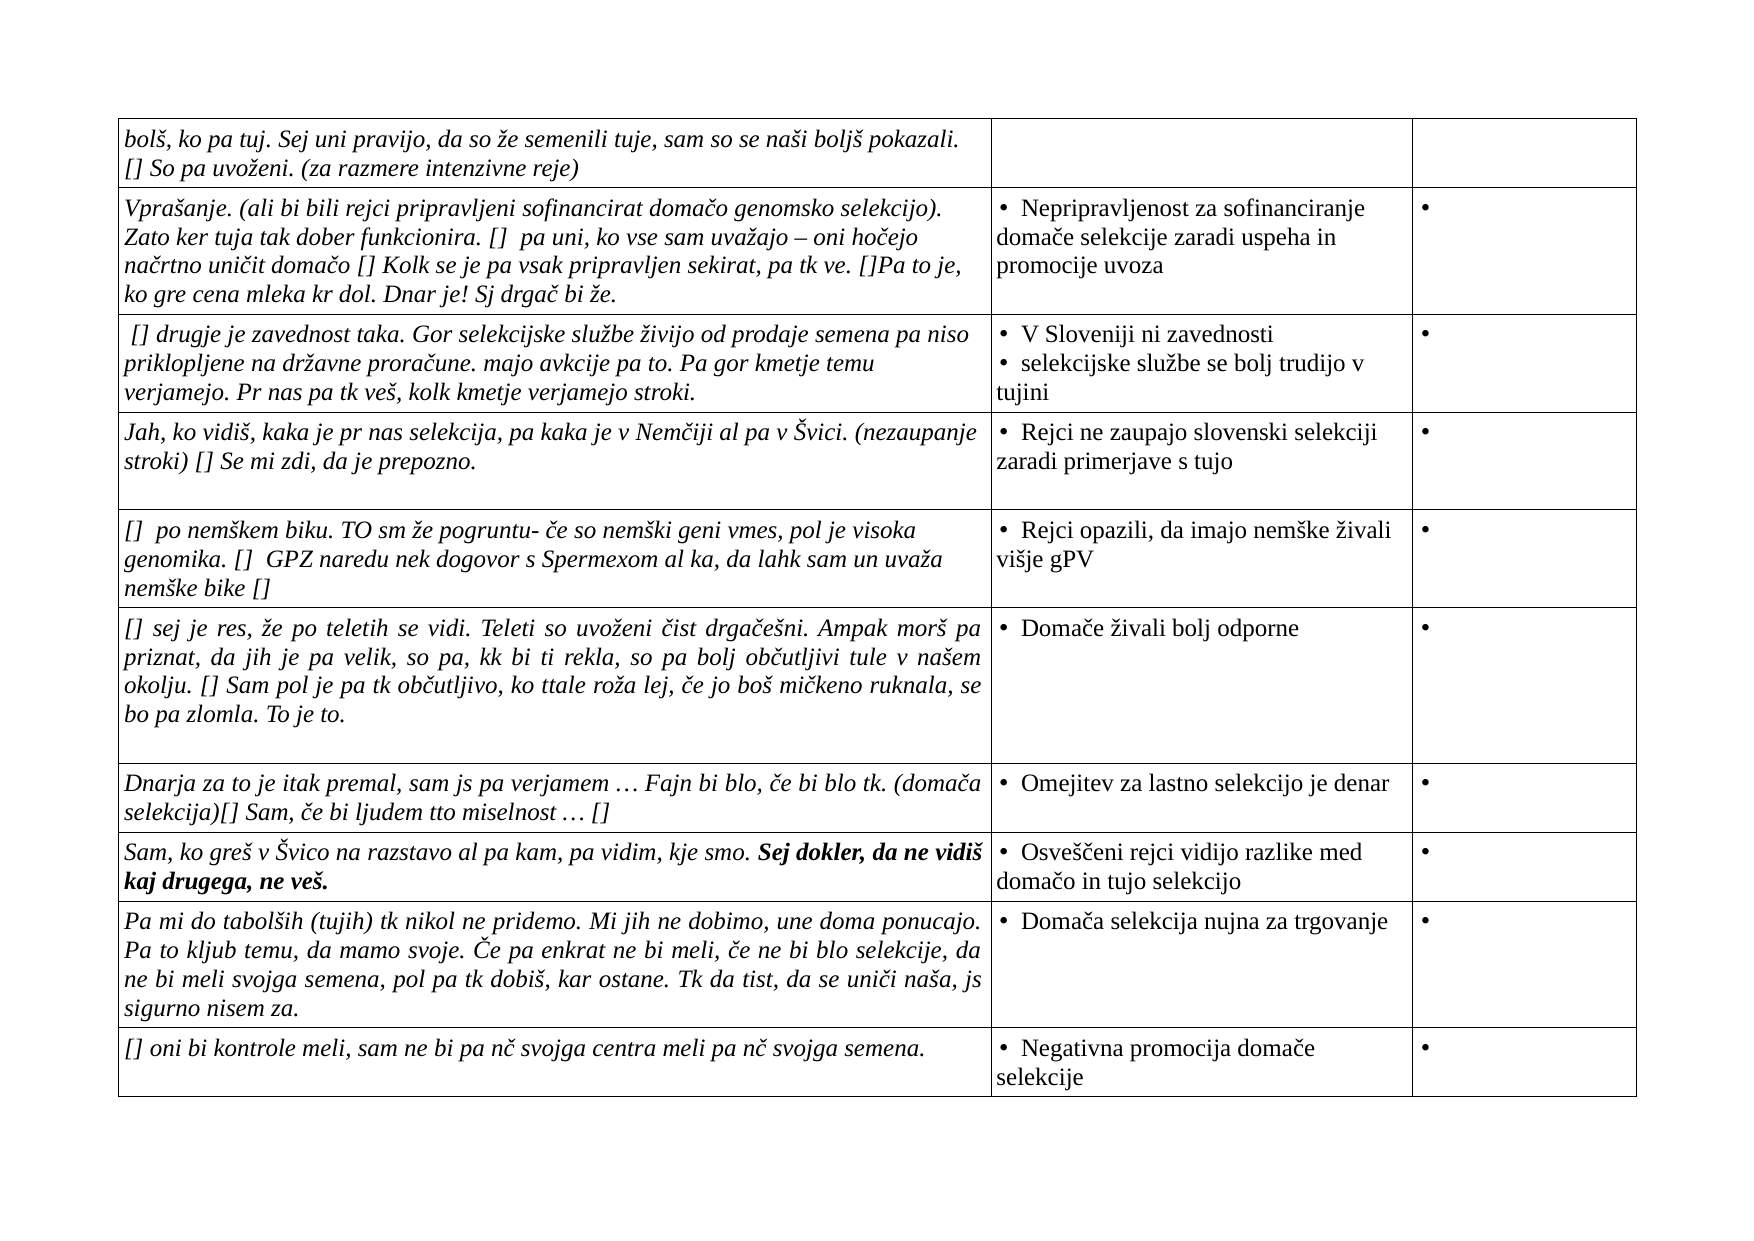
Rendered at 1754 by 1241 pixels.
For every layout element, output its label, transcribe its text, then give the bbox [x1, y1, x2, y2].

table_cell [] sej je res, že po teletih se vidi. Teleti so uvoženi čist drgačešni. Ampak morš pa priznat, da jih je pa velik, so pa, kk bi ti rekla, so pa bolj občutljivi tule v našem okolju. [] Sam pol je pa tk občutljivo, ko ttale roža lej, če jo boš mičkeno ruknala, se bo pa zlomla. To je to. [119, 608, 991, 762]
table_cell Vprašanje. (ali bi bili rejci pripravljeni sofinancirat domačo genomsko selekcijo). Zato ker tuja tak dober funkcionira. [] pa uni, ko vse sam uvažajo – oni hočejo načrtno uničit domačo [] Kolk se je pa vsak pripravljen sekirat, pa tk ve. []Pa to je, ko gre cena mleka kr dol. Dnar je! Sj drgač bi že. [119, 188, 991, 314]
table_cell [] drugje je zavednost taka. Gor selekcijske službe živijo od prodaje semena pa niso priklopljene na državne proračune. majo avkcije pa to. Pa gor kmetje temu verjamejo. Pr nas pa tk veš, kolk kmetje verjamejo stroki. [119, 315, 991, 412]
table_cell Jah, ko vidiš, kaka je pr nas selekcija, pa kaka je v Nemčiji al pa v Švici. (nezaupanje stroki) [] Se mi zdi, da je prepozno. [119, 413, 991, 509]
table_cell [1413, 119, 1636, 187]
table_cell Rejci ne zaupajo slovenski selekciji zaradi primerjave s tujo [992, 413, 1412, 509]
table_cell [1413, 188, 1636, 314]
table_cell [1413, 764, 1636, 832]
table_cell Nepripravljenost za sofinanciranje domače selekcije zaradi uspeha in promocije uvoza [992, 188, 1412, 314]
table_cell [1413, 608, 1636, 762]
table_cell [1413, 413, 1636, 509]
table_cell [1413, 315, 1636, 412]
table_cell Negativna promocija domače selekcije [992, 1028, 1412, 1096]
table_cell [] po nemškem biku. TO sm že pogruntu- če so nemški geni vmes, pol je visoka genomika. [] GPZ naredu nek dogovor s Spermexom al ka, da lahk sam un uvaža nemške bike [] [119, 510, 991, 607]
table_cell [1413, 833, 1636, 901]
table_cell Domače živali bolj odporne [992, 608, 1412, 762]
table_cell Dnarja za to je itak premal, sam js pa verjamem … Fajn bi blo, če bi blo tk. (domača selekcija)[] Sam, če bi ljudem tto miselnost … [] [119, 764, 991, 832]
table_cell Rejci opazili, da imajo nemške živali višje gPV [992, 510, 1412, 607]
table_cell Omejitev za lastno selekcijo je denar [992, 764, 1412, 832]
table_cell Domača selekcija nujna za trgovanje [992, 902, 1412, 1027]
table_cell Pa mi do tabolših (tujih) tk nikol ne pridemo. Mi jih ne dobimo, une doma ponucajo. Pa to kljub temu, da mamo svoje. Če pa enkrat ne bi meli, če ne bi blo selekcije, da ne bi meli svojga semena, pol pa tk dobiš, kar ostane. Tk da tist, da se uniči naša, js sigurno nisem za. [119, 902, 991, 1027]
table_cell [1413, 1028, 1636, 1096]
table_cell [1413, 510, 1636, 607]
table_cell Sam, ko greš v Švico na razstavo al pa kam, pa vidim, kje smo. Sej dokler, da ne vidiš kaj drugega, ne veš. [119, 833, 991, 901]
table_cell Osveščeni rejci vidijo razlike med domačo in tujo selekcijo [992, 833, 1412, 901]
table_cell [992, 119, 1412, 187]
table_cell [1413, 902, 1636, 1027]
table_cell [] oni bi kontrole meli, sam ne bi pa nč svojga centra meli pa nč svojga semena. [119, 1028, 991, 1096]
table_cell V Sloveniji ni zavednosti selekcijske službe se bolj trudijo v tujini [992, 315, 1412, 412]
table_cell bolš, ko pa tuj. Sej uni pravijo, da so že semenili tuje, sam so se naši boljš pokazali. [] So pa uvoženi. (za razmere intenzivne reje) [119, 119, 991, 187]
